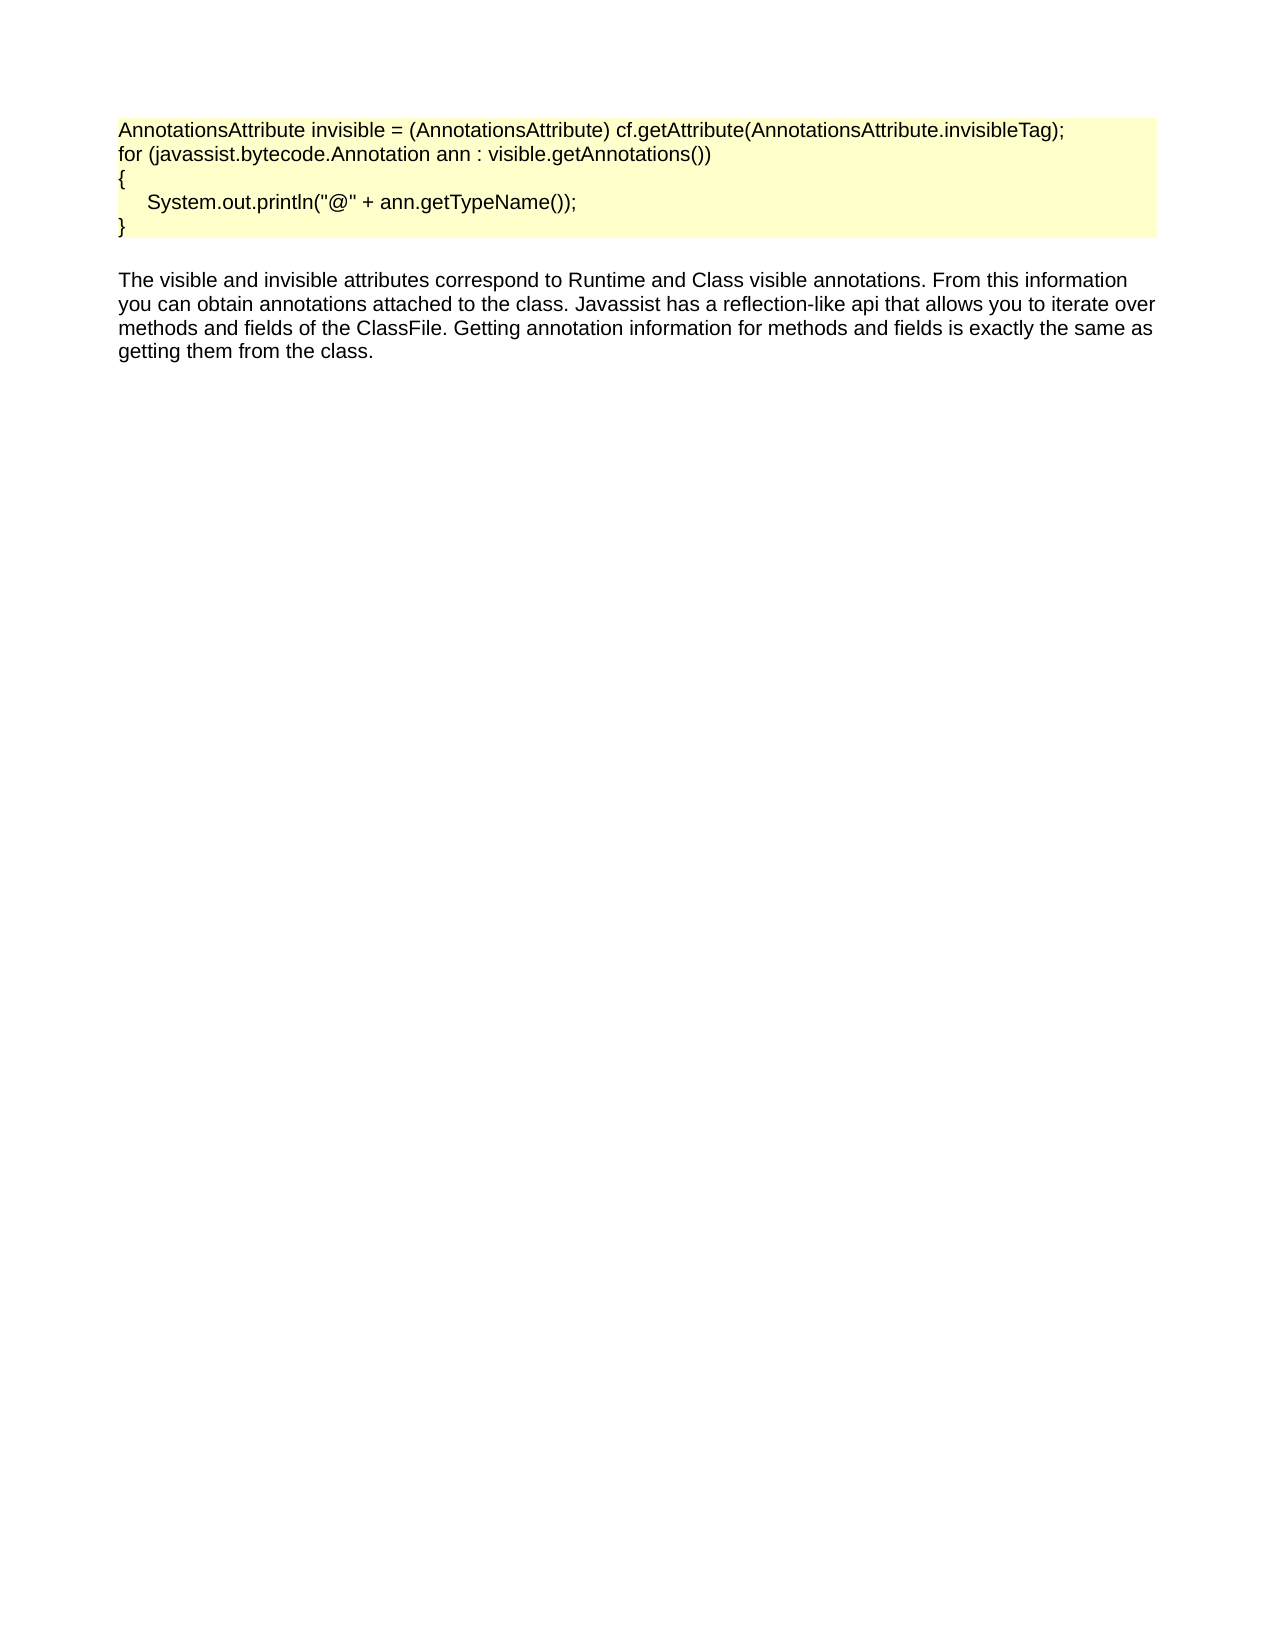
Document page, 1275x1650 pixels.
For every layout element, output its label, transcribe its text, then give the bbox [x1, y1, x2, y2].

text for (javassist.bytecode.Annotation ann : visible.getAnnotations()) [118, 142, 1157, 166]
text AnnotationsAttribute invisible = (AnnotationsAttribute) cf.getAttribute(AnnotationsAttribute.invisibleTag); [118, 118, 1157, 142]
text System.out.println("@" + ann.getTypeName()); [118, 190, 1157, 214]
text The visible and invisible attributes correspond to Runtime and Class visible annotations. From this information you can obtain annotations attached to the class. Javassist has a reflection-like api that allows you to iterate over methods and fields of the ClassFile. Getting annotation information for methods and fields is exactly the same as getting them from the class. [118, 267, 1157, 363]
text { [118, 166, 1157, 190]
text } [118, 214, 1157, 238]
